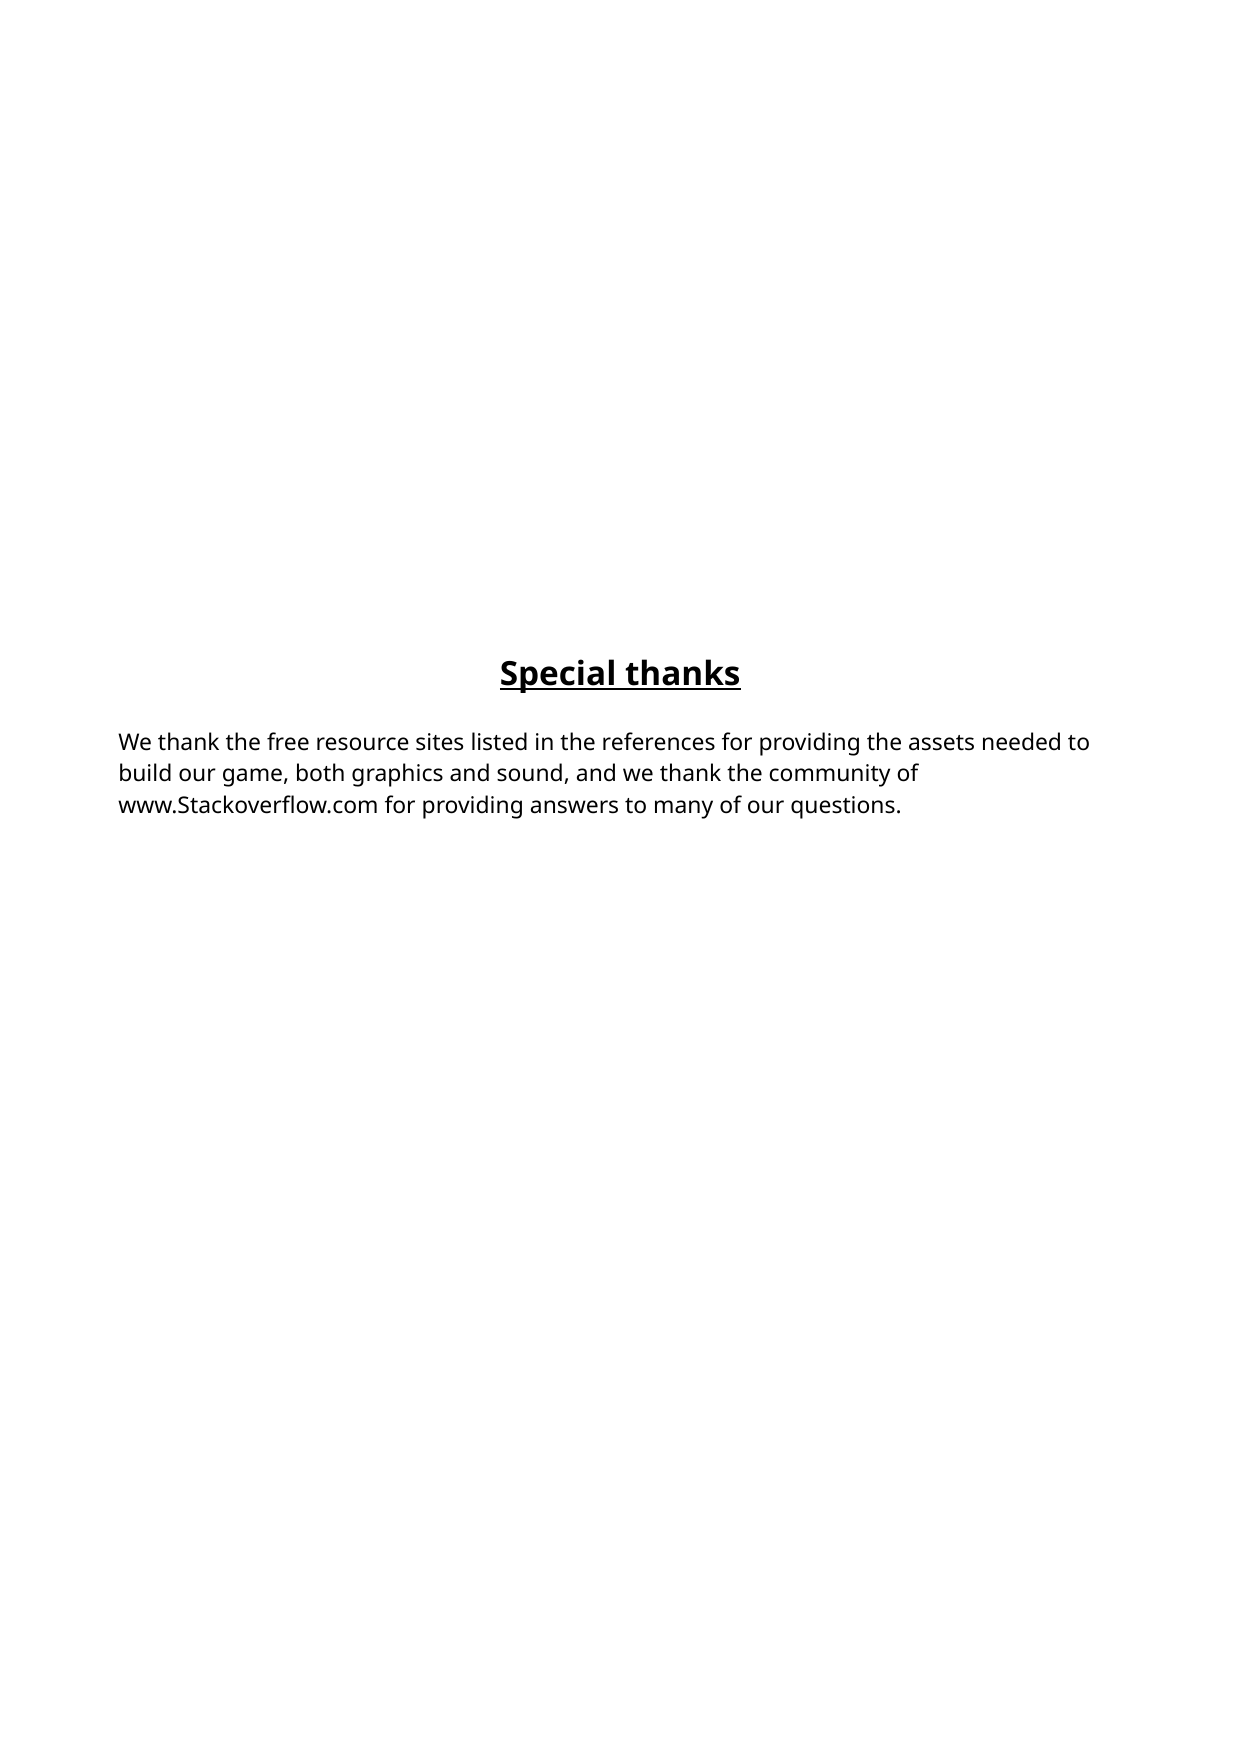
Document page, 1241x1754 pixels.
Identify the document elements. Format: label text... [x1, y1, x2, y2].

text Special thanks [118, 649, 1122, 695]
text We thank the free resource sites listed in the references for providing the assets needed to build our game, both graphics and sound, and we thank the community of www.Stackoverflow.com for providing answers to many of our questions. [118, 726, 1122, 820]
